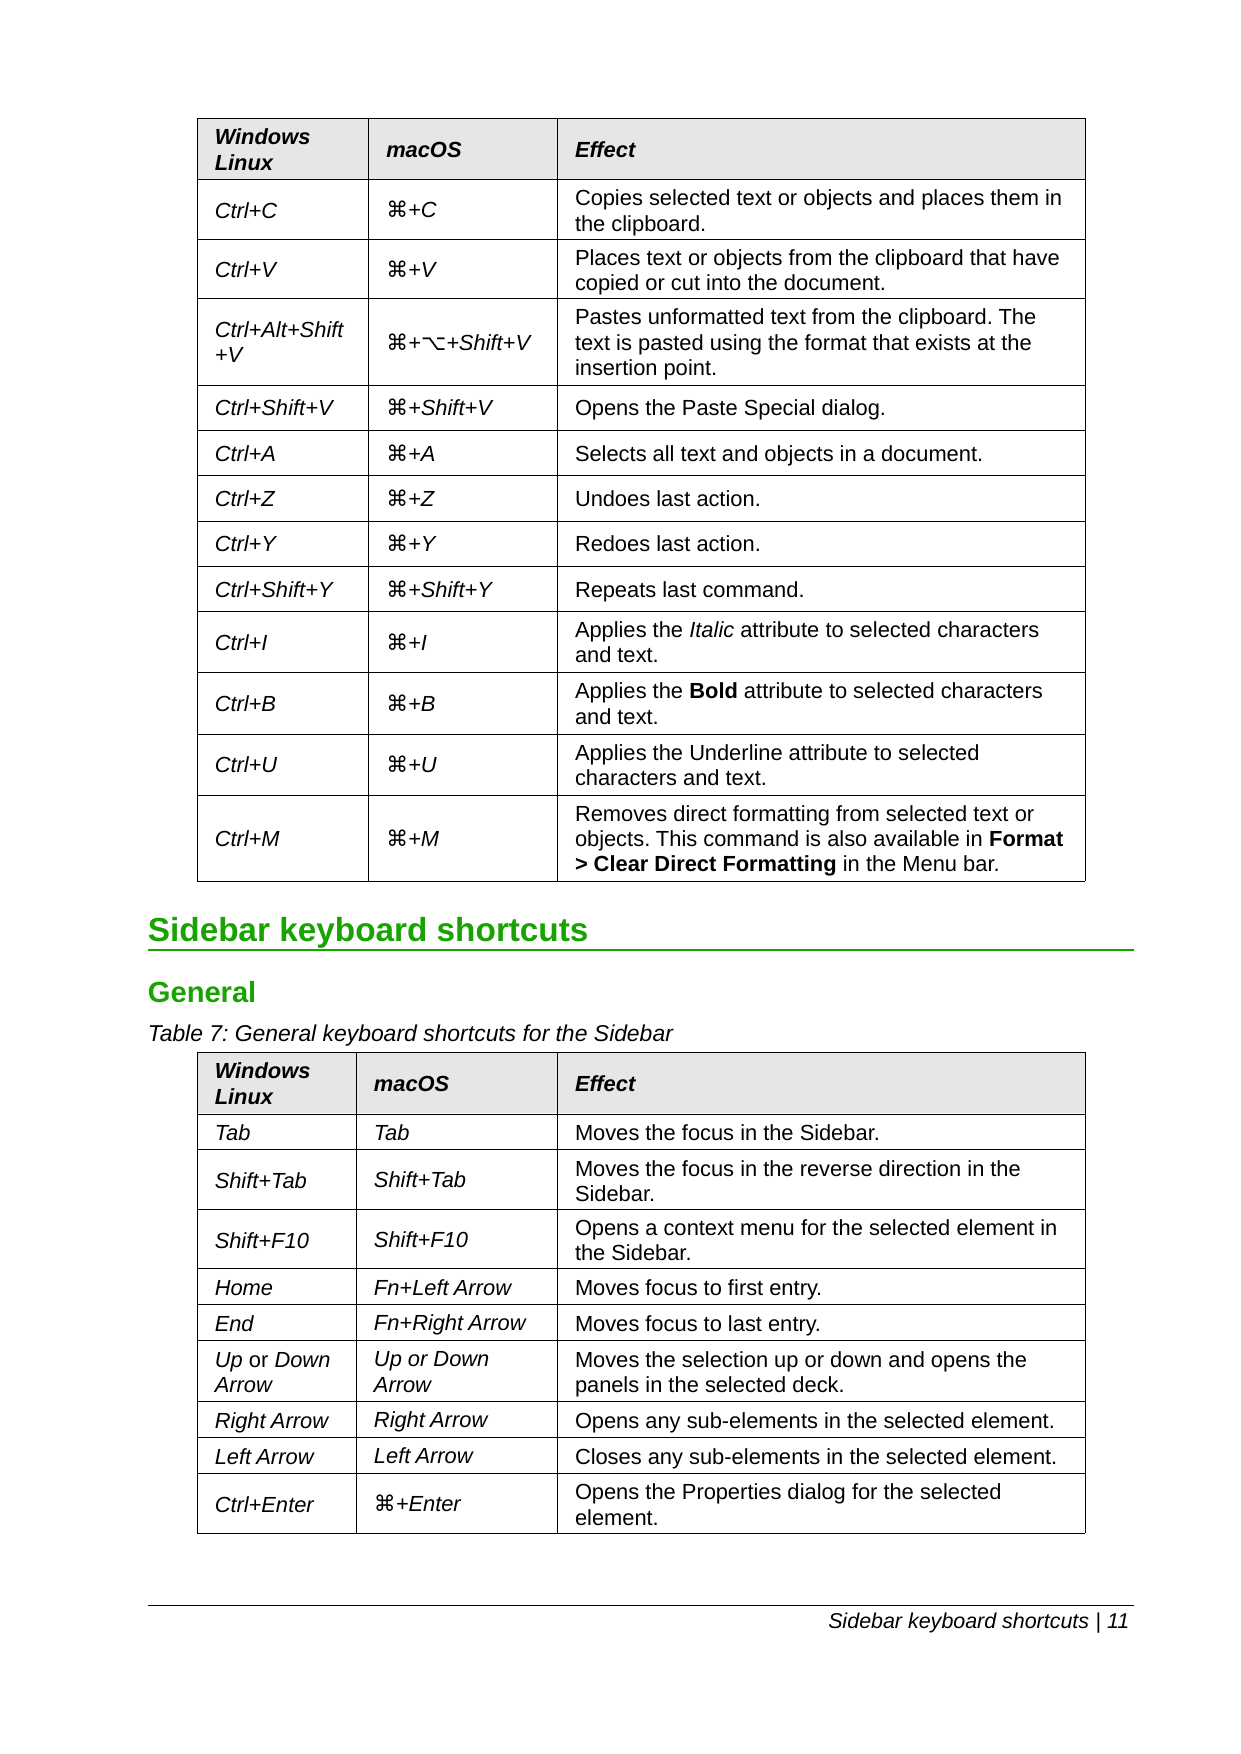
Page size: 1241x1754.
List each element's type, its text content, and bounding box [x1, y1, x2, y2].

table_cell Removes direct formatting from selected text or objects. This command is also available in Format > Clear Direct Formatting in the Menu bar. [558, 796, 1085, 881]
subtitle General [148, 975, 1134, 1008]
table_cell ⌘+Y [369, 522, 557, 566]
table_cell ⌘+I [369, 612, 557, 672]
table_cell Selects all text and objects in a document. [558, 431, 1085, 475]
table_cell Applies the Bold attribute to selected characters and text. [558, 673, 1085, 733]
table_header macOS [369, 119, 557, 179]
text Table 7: General keyboard shortcuts for the Sidebar [148, 1020, 1134, 1046]
table_cell ⌘+M [369, 796, 557, 881]
table_cell ⌘+B [369, 673, 557, 733]
table_cell Closes any sub-elements in the selected element. [558, 1438, 1085, 1473]
table_cell Shift+F10 [198, 1210, 356, 1268]
table_cell Undoes last action. [558, 476, 1085, 521]
table_cell ⌘+⌥+Shift+V [369, 299, 557, 384]
table_cell Places text or objects from the clipboard that have copied or cut into the document. [558, 240, 1085, 298]
table_header Windows Linux [198, 119, 368, 179]
table_cell Shift+F10 [357, 1210, 557, 1268]
table_cell End [198, 1305, 356, 1340]
table_cell Pastes unformatted text from the clipboard. The text is pasted using the format that exists at the insertion point. [558, 299, 1085, 384]
table_cell Ctrl+A [198, 431, 368, 475]
table_cell Opens the Properties dialog for the selected element. [558, 1474, 1085, 1533]
table_cell Moves focus to last entry. [558, 1305, 1085, 1340]
table_cell ⌘+C [369, 180, 557, 239]
table_cell Ctrl+U [198, 735, 368, 794]
table_cell Ctrl+V [198, 240, 368, 298]
table_cell Ctrl+C [198, 180, 368, 239]
table_cell ⌘+Shift+Y [369, 567, 557, 611]
table_cell Moves the focus in the reverse direction in the Sidebar. [558, 1150, 1085, 1209]
table_cell Ctrl+Shift+Y [198, 567, 368, 611]
table_cell Ctrl+M [198, 796, 368, 881]
table_cell Moves the selection up or down and opens the panels in the selected deck. [558, 1341, 1085, 1401]
table_cell ⌘+Z [369, 476, 557, 521]
table_cell ⌘+A [369, 431, 557, 475]
table_cell Applies the Italic attribute to selected characters and text. [558, 612, 1085, 672]
table_cell Opens the Paste Special dialog. [558, 386, 1085, 430]
subtitle Sidebar keyboard shortcuts [148, 911, 1134, 949]
table_cell Up or Down Arrow [198, 1341, 356, 1401]
table_cell Right Arrow [357, 1402, 557, 1437]
table_cell Ctrl+B [198, 673, 368, 733]
table_cell ⌘+V [369, 240, 557, 298]
table_cell Fn+Left Arrow [357, 1269, 557, 1304]
table_cell Repeats last command. [558, 567, 1085, 611]
table_cell Home [198, 1269, 356, 1304]
table_header Windows Linux [198, 1053, 356, 1113]
table_cell Left Arrow [198, 1438, 356, 1473]
table_cell Tab [357, 1115, 557, 1149]
table_cell Shift+Tab [198, 1150, 356, 1209]
table_cell Shift+Tab [357, 1150, 557, 1209]
table_header Effect [558, 119, 1085, 179]
table_cell Fn+Right Arrow [357, 1305, 557, 1340]
table_cell Opens a context menu for the selected element in the Sidebar. [558, 1210, 1085, 1268]
table_cell Ctrl+Alt+Shift+V [198, 299, 368, 384]
table_cell Moves the focus in the Sidebar. [558, 1115, 1085, 1149]
table_cell Left Arrow [357, 1438, 557, 1473]
table_cell ⌘+Shift+V [369, 386, 557, 430]
table_cell Ctrl+Shift+V [198, 386, 368, 430]
table_cell Opens any sub-elements in the selected element. [558, 1402, 1085, 1437]
table_cell Up or Down Arrow [357, 1341, 557, 1401]
table_cell Applies the Underline attribute to selected characters and text. [558, 735, 1085, 794]
table_cell Moves focus to first entry. [558, 1269, 1085, 1304]
table_header macOS [357, 1053, 557, 1113]
table_cell Copies selected text or objects and places them in the clipboard. [558, 180, 1085, 239]
table_cell Right Arrow [198, 1402, 356, 1437]
table_cell Redoes last action. [558, 522, 1085, 566]
table_cell Ctrl+Z [198, 476, 368, 521]
table_cell Ctrl+I [198, 612, 368, 672]
table_header Effect [558, 1053, 1085, 1113]
table_cell ⌘+U [369, 735, 557, 794]
table_cell Ctrl+Y [198, 522, 368, 566]
table_cell Ctrl+Enter [198, 1474, 356, 1533]
table_cell Tab [198, 1115, 356, 1149]
table_cell ⌘+Enter [357, 1474, 557, 1533]
